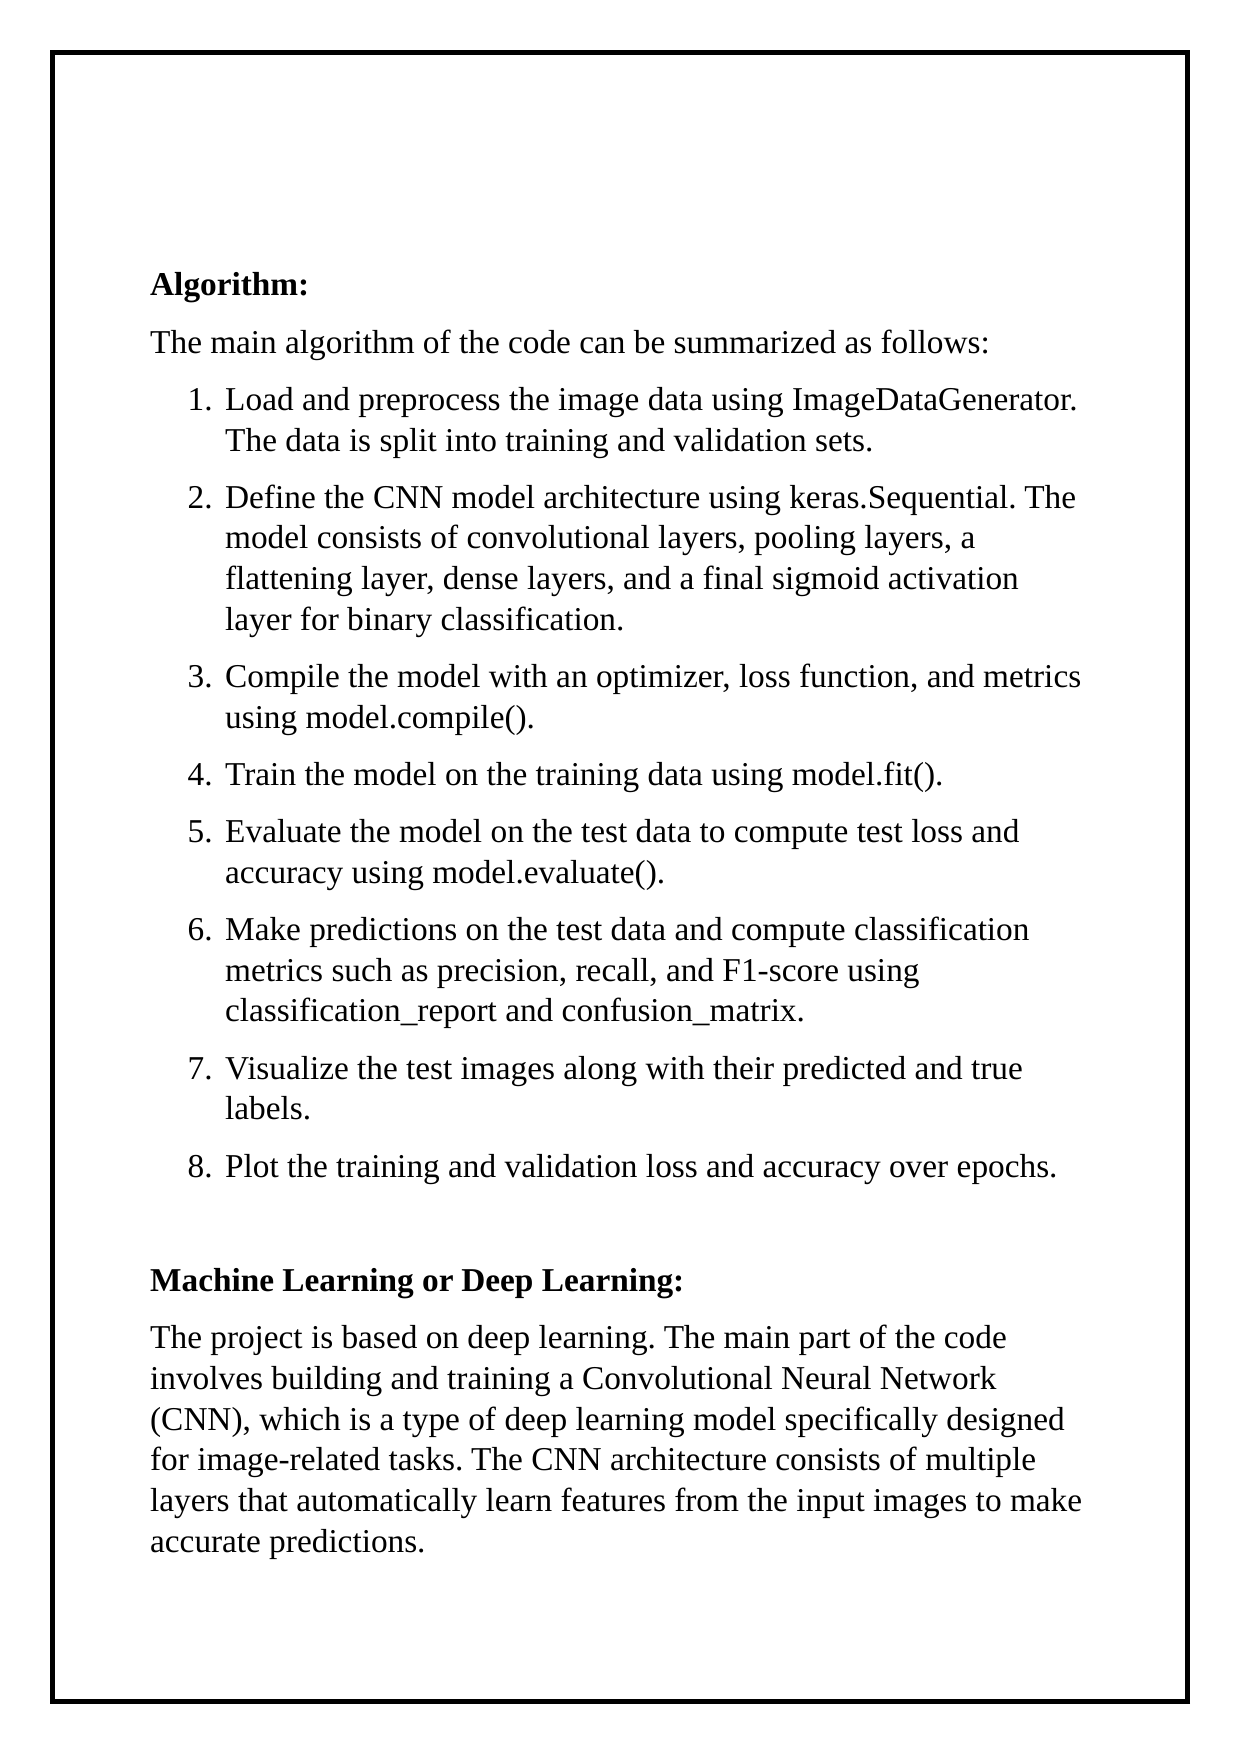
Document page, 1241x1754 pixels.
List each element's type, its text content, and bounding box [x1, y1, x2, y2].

text Machine Learning or Deep Learning: [150, 1260, 1090, 1299]
list Plot the training and validation loss and accuracy over epochs. [187, 1146, 1090, 1184]
list Compile the model with an optimizer, loss function, and metrics using model.compile(). [187, 656, 1090, 735]
text The main algorithm of the code can be summarized as follows: [150, 322, 1090, 360]
text The project is based on deep learning. The main part of the code involves building and training a Convolutional Neural Network (CNN), which is a type of deep learning model specifically designed for image-related tasks. The CNN architecture consists of multiple layers that automatically learn features from the input images to make accurate predictions. [150, 1318, 1090, 1559]
list Make predictions on the test data and compute classification metrics such as precision, recall, and F1-score using classification_report and confusion_matrix. [187, 909, 1090, 1029]
list Evaluate the model on the test data to compute test loss and accuracy using model.evaluate(). [187, 811, 1090, 890]
list Train the model on the training data using model.fit(). [187, 754, 1090, 792]
text Algorithm: [150, 264, 1090, 303]
list Visualize the test images along with their predicted and true labels. [187, 1048, 1090, 1127]
list Load and preprocess the image data using ImageDataGenerator. The data is split into training and validation sets. [187, 379, 1090, 458]
list Define the CNN model architecture using keras.Sequential. The model consists of convolutional layers, pooling layers, a flattening layer, dense layers, and a final sigmoid activation layer for binary classification. [187, 477, 1090, 637]
